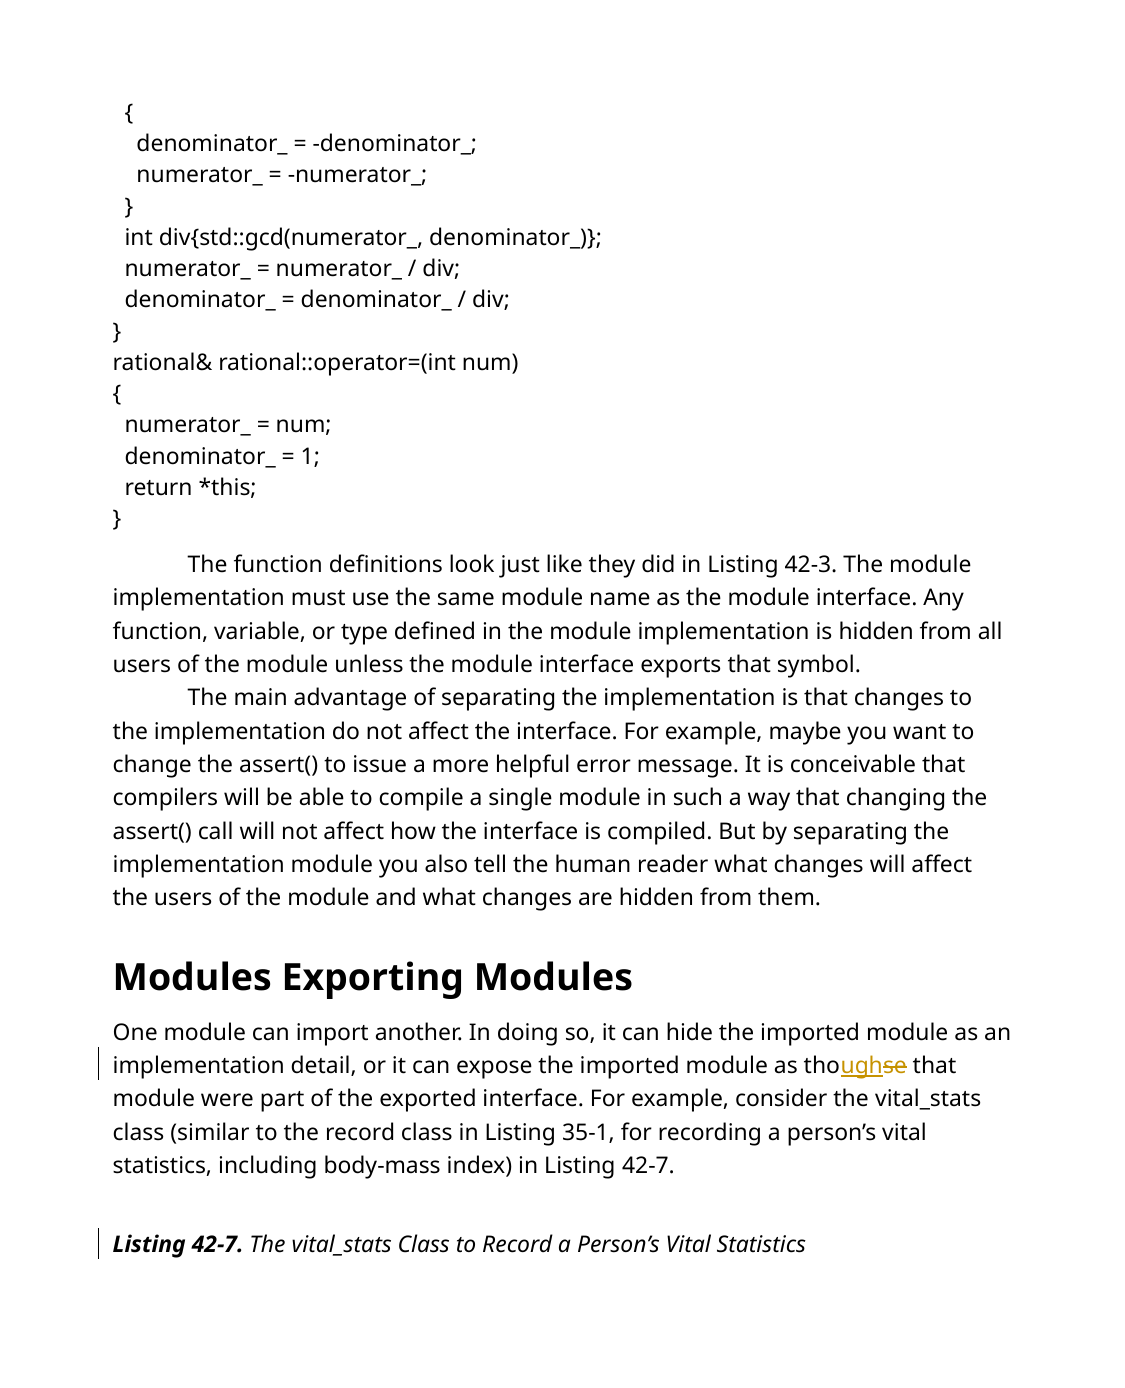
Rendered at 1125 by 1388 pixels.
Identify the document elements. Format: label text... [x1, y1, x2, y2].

text return *this; [112, 471, 1012, 502]
text numerator_ = numerator_ / div; [112, 252, 1012, 283]
text denominator_ = 1; [112, 440, 1012, 471]
text { [112, 96, 1012, 127]
text rational& rational::operator=(int num) [112, 346, 1012, 377]
text denominator_ = -denominator_; [112, 127, 1012, 158]
text One module can import another. In doing so, it can hide the imported module as an implementation detail, or it can expose the imported module as though that module were part of the exported interface. For example, consider the vital_stats class (similar to the record class in Listing 35-1, for recording a person’s vital statistics, including body-mass index) in Listing 42-7. [112, 1014, 1012, 1180]
text numerator_ = num; [112, 408, 1012, 440]
text } [112, 315, 1012, 346]
text { [112, 377, 1012, 408]
text } [112, 190, 1012, 221]
text Listing 42-7. The vital_stats Class to Record a Person’s Vital Statistics [112, 1228, 1012, 1259]
subtitle Modules Exporting Modules [112, 950, 1012, 1001]
text The function definitions look just like they did in Listing 42-3. The module implementation must use the same module name as the module interface. Any function, variable, or type defined in the module implementation is hidden from all users of the module unless the module interface exports that symbol. [112, 546, 1012, 679]
text numerator_ = -numerator_; [112, 158, 1012, 190]
text int div{std::gcd(numerator_, denominator_)}; [112, 221, 1012, 252]
text The main advantage of separating the implementation is that changes to the implementation do not affect the interface. For example, maybe you want to change the assert() to issue a more helpful error message. It is conceivable that compilers will be able to compile a single module in such a way that changing the assert() call will not affect how the interface is compiled. But by separating the implementation module you also tell the human reader what changes will affect the users of the module and what changes are hidden from them. [112, 679, 1012, 913]
text } [112, 502, 1012, 533]
text denominator_ = denominator_ / div; [112, 283, 1012, 315]
